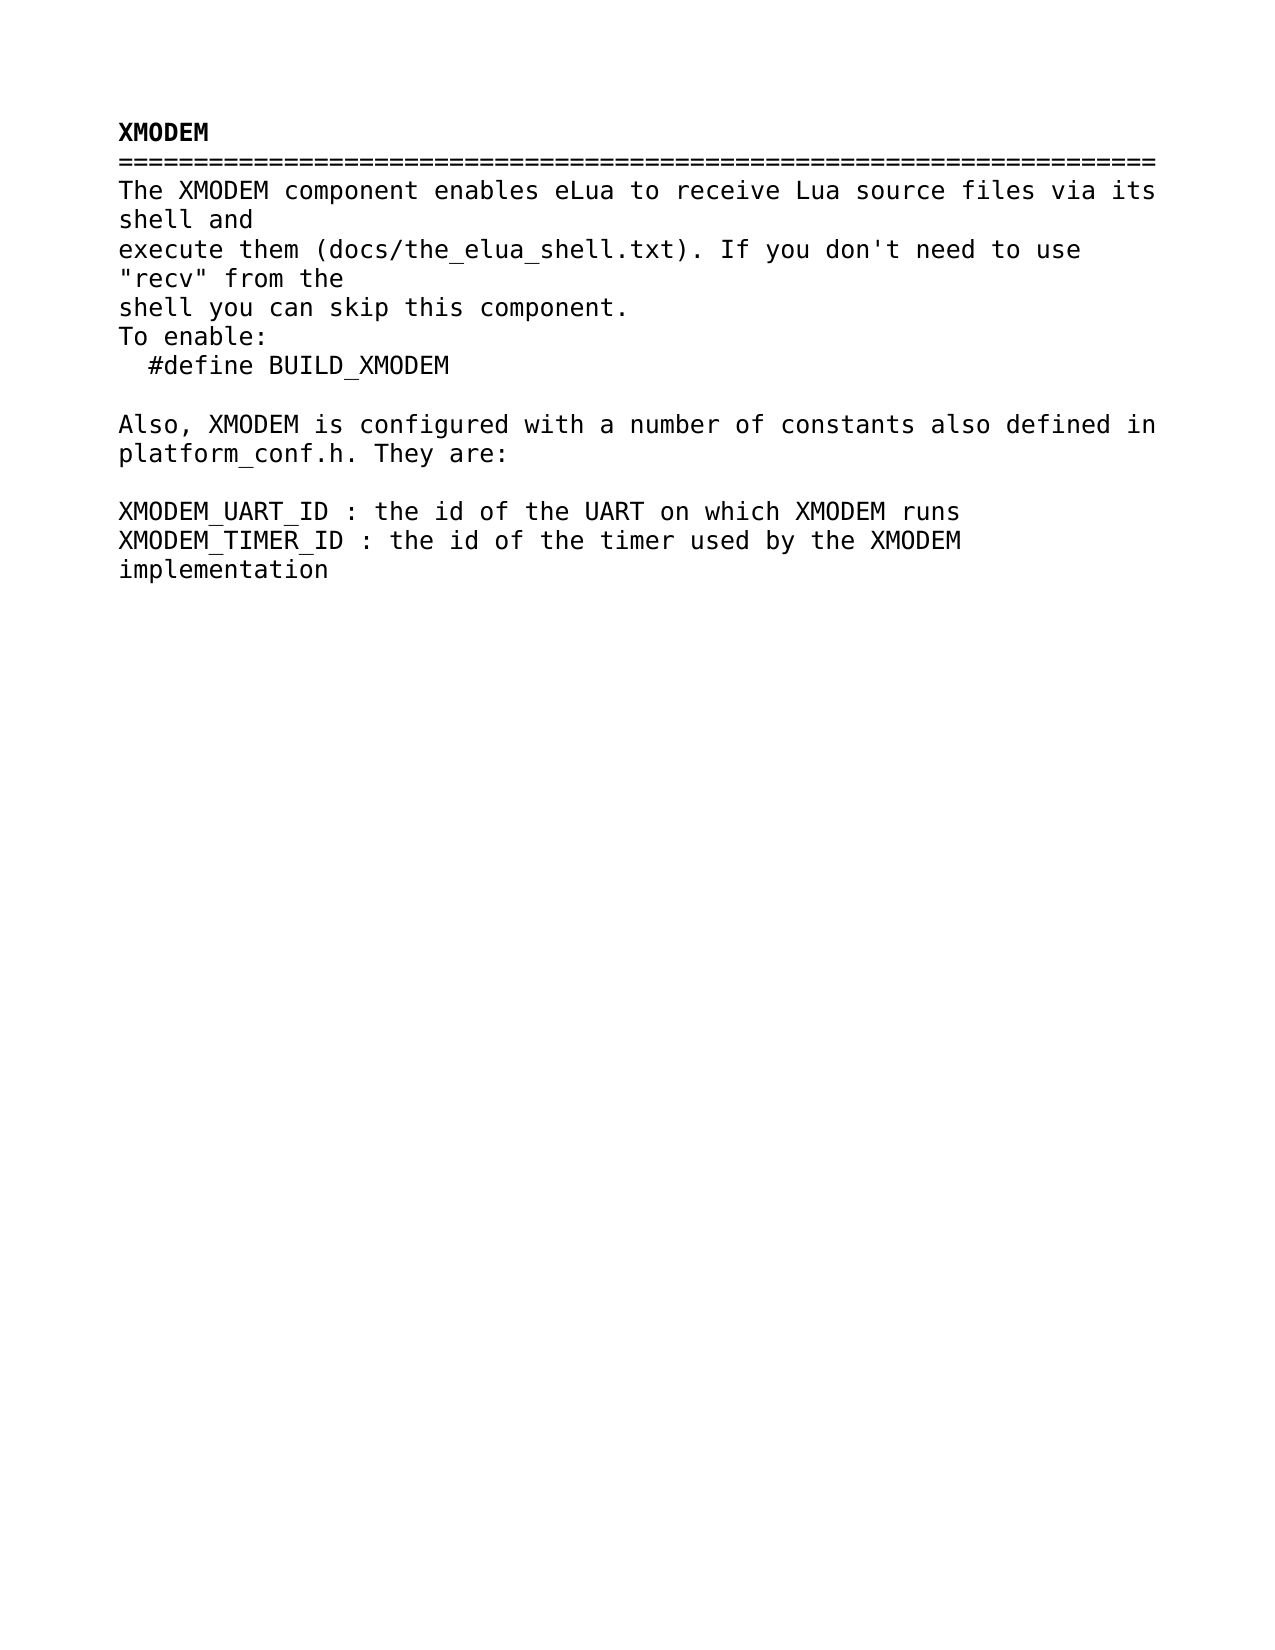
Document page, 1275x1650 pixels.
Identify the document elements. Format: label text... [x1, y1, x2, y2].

text XMODEM_TIMER_ID : the id of the timer used by the XMODEM implementation [118, 526, 1157, 585]
text shell you can skip this component. [118, 293, 1157, 322]
text ===================================================================== [118, 147, 1157, 176]
text The XMODEM component enables eLua to receive Lua source files via its shell and [118, 176, 1157, 235]
text XMODEM_UART_ID : the id of the UART on which XMODEM runs [118, 497, 1157, 526]
text XMODEM [118, 118, 1157, 147]
text execute them (docs/the_elua_shell.txt). If you don't need to use "recv" from the [118, 235, 1157, 293]
text To enable: [118, 322, 1157, 351]
text #define BUILD_XMODEM [118, 351, 1157, 381]
text Also, XMODEM is configured with a number of constants also defined in [118, 410, 1157, 439]
text platform_conf.h. They are: [118, 439, 1157, 468]
